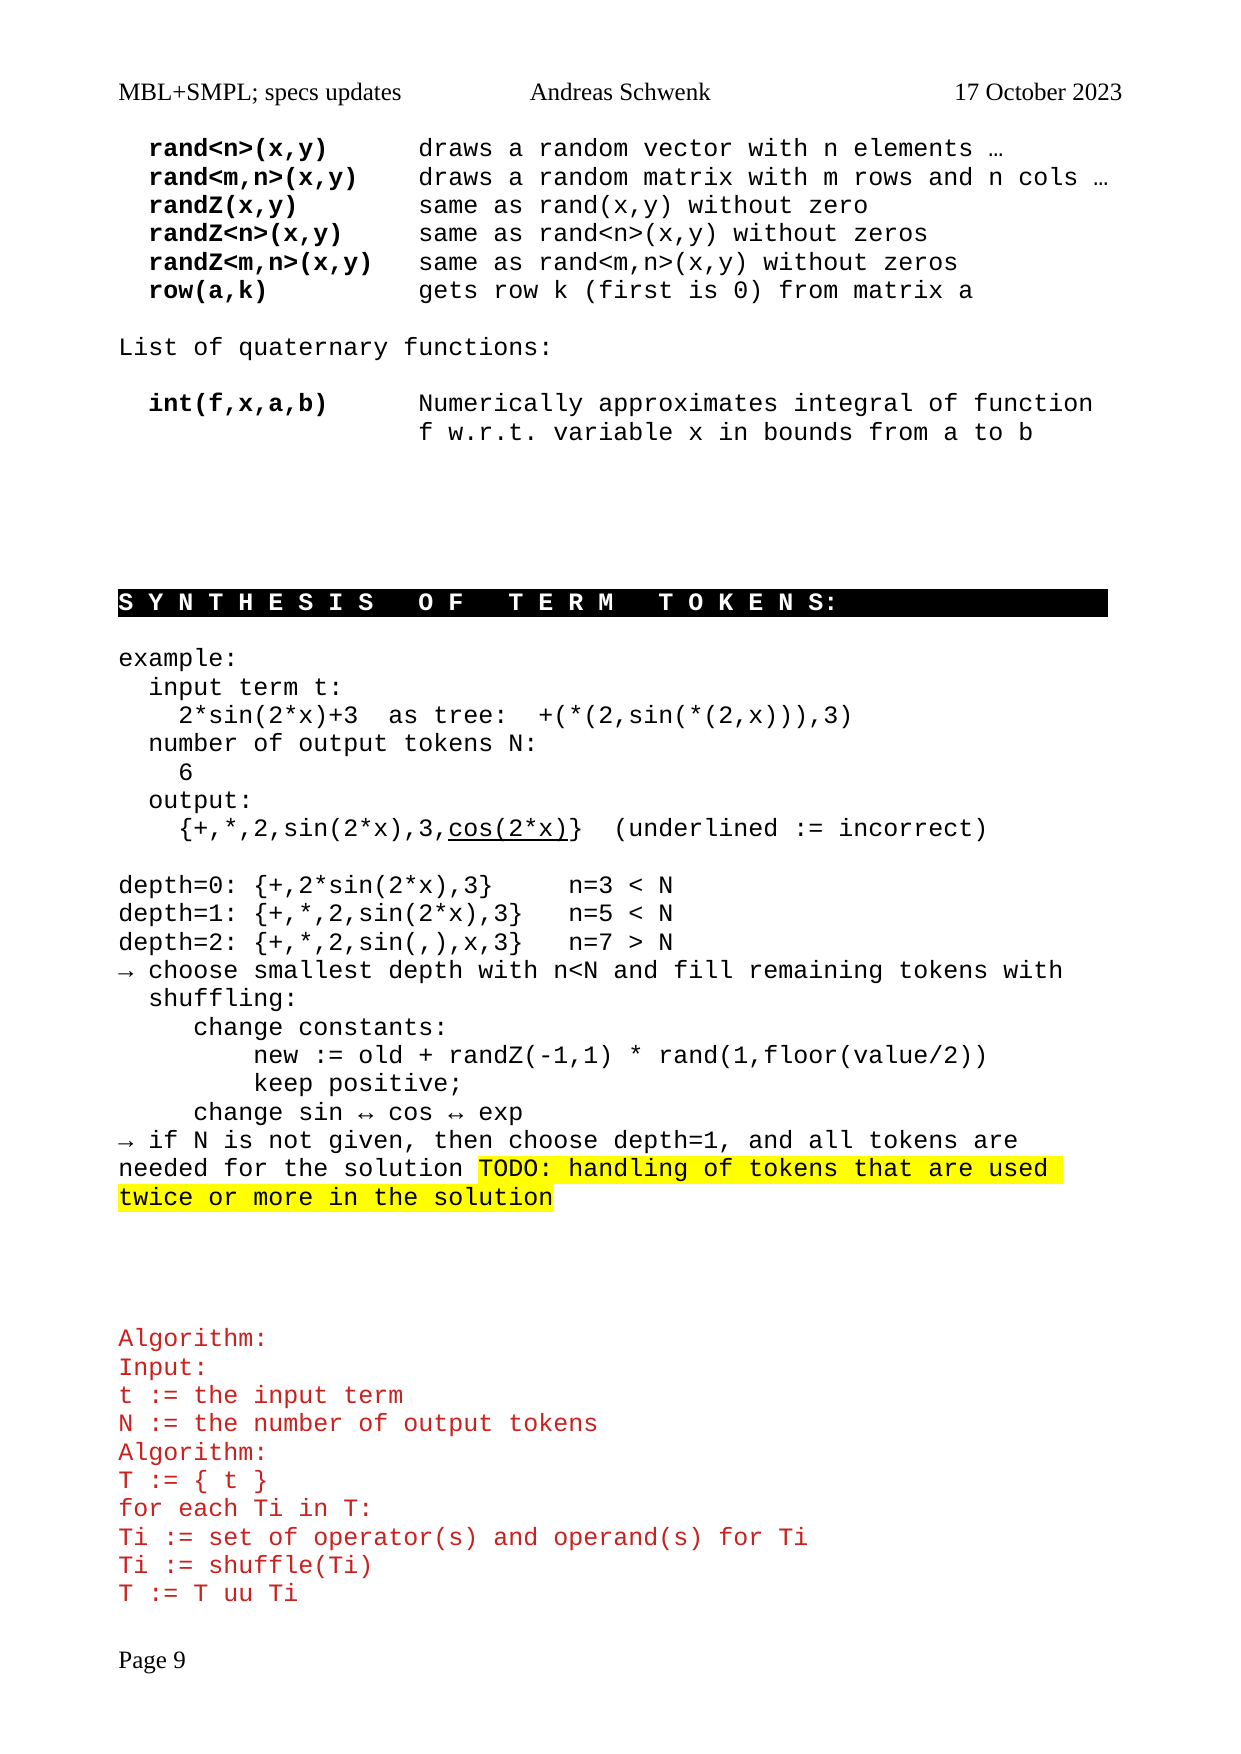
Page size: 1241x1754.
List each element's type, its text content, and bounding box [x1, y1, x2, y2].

text change constants: [118, 1014, 1122, 1042]
text 2*sin(2*x)+3 as tree: +(*(2,sin(*(2,x))),3) [118, 702, 1122, 731]
text {+,*,2,sin(2*x),3,cos(2*x)} (underlined := incorrect) [118, 816, 1122, 844]
text Ti := shuffle(Ti) [118, 1552, 1122, 1581]
text t := the input term [118, 1382, 1122, 1411]
text for each Ti in T: [118, 1496, 1122, 1524]
text output: [118, 787, 1122, 816]
text depth=1: {+,*,2,sin(2*x),3} n=5 < N [118, 901, 1122, 929]
text example: [118, 646, 1122, 674]
text List of quaternary functions: [118, 334, 1122, 362]
text 6 [118, 759, 1122, 787]
text T := { t } [118, 1467, 1122, 1496]
text change sin ↔ cos ↔ exp [118, 1099, 1122, 1127]
text randZ(x,y) same as rand(x,y) without zero [118, 192, 1122, 221]
text keep positive; [118, 1071, 1122, 1099]
text depth=2: {+,*,2,sin(,),x,3} n=7 > N [118, 929, 1122, 957]
text → choose smallest depth with n<N and fill remaining tokens with [118, 957, 1122, 986]
text input term t: [118, 674, 1122, 702]
text rand<m,n>(x,y) draws a random matrix with m rows and n cols … [118, 164, 1122, 192]
text → if N is not given, then choose depth=1, and all tokens are needed for the solution TODO: handling of tokens that are used twice or more in the solution [118, 1127, 1122, 1212]
text int(f,x,a,b) Numerically approximates integral of function [118, 391, 1122, 419]
text randZ<m,n>(x,y) same as rand<m,n>(x,y) without zeros [118, 249, 1122, 277]
text Ti := set of operator(s) and operand(s) for Ti [118, 1524, 1122, 1552]
text row(a,k) gets row k (first is 0) from matrix a [118, 277, 1122, 306]
text f w.r.t. variable x in bounds from a to b [118, 419, 1122, 447]
text Algorithm: [118, 1326, 1122, 1354]
text depth=0: {+,2*sin(2*x),3} n=3 < N [118, 872, 1122, 901]
text T := T uu Ti [118, 1581, 1122, 1609]
text rand<n>(x,y) draws a random vector with n elements … [118, 136, 1122, 164]
text Input: [118, 1354, 1122, 1382]
text shuffling: [118, 986, 1122, 1014]
text S Y N T H E S I S O F T E R M T O K E N S: [118, 589, 1122, 617]
text number of output tokens N: [118, 731, 1122, 759]
text Algorithm: [118, 1439, 1122, 1467]
text randZ<n>(x,y) same as rand<n>(x,y) without zeros [118, 221, 1122, 249]
text new := old + randZ(-1,1) * rand(1,floor(value/2)) [118, 1042, 1122, 1071]
text N := the number of output tokens [118, 1411, 1122, 1439]
